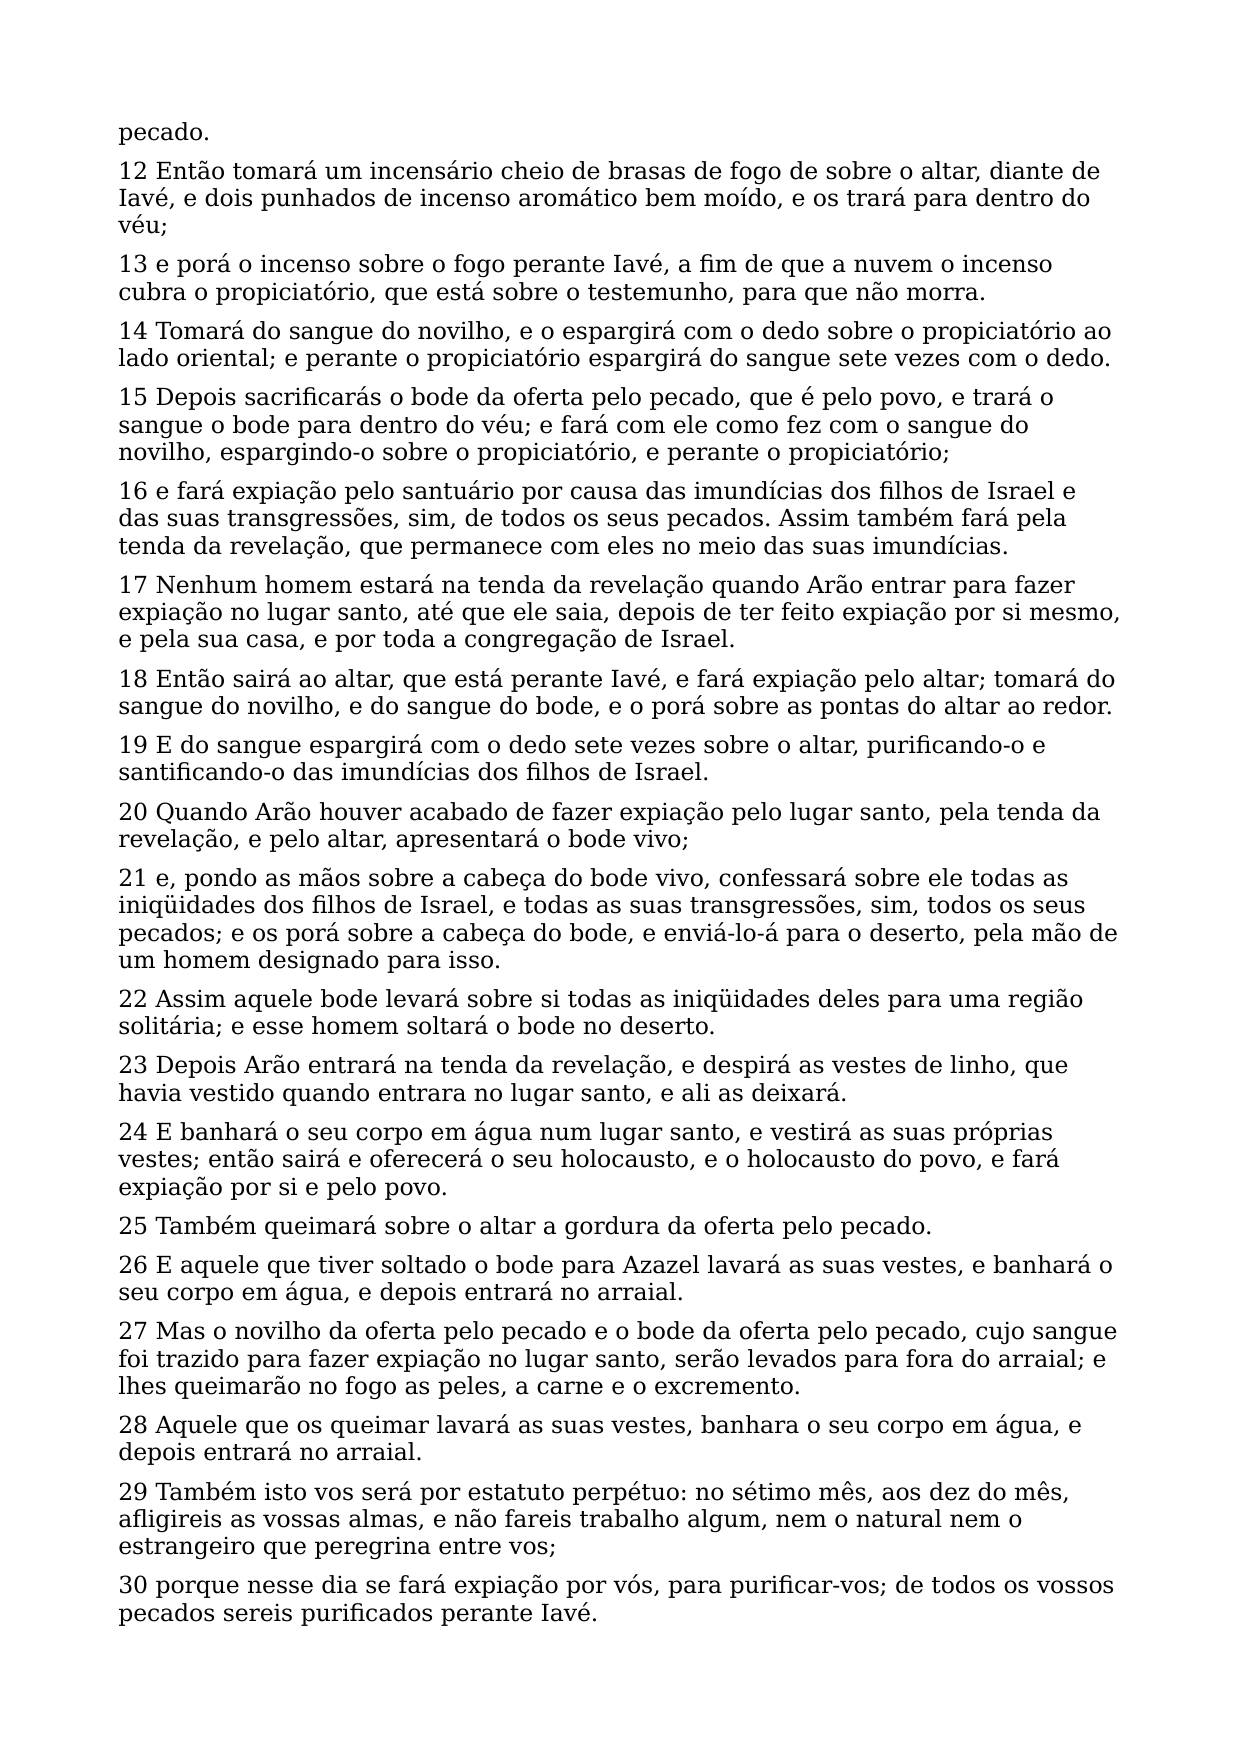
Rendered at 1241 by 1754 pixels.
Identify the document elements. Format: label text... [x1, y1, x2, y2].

text 17 Nenhum homem estará na tenda da revelação quando Arão entrar para fazer expiação no lugar santo, até que ele saia, depois de ter feito expiação por si mesmo, e pela sua casa, e por toda a congregação de Israel. [118, 571, 1122, 653]
text 20 Quando Arão houver acabado de fazer expiação pelo lugar santo, pela tenda da revelação, e pelo altar, apresentará o bode vivo; [118, 798, 1122, 853]
text 28 Aquele que os queimar lavará as suas vestes, banhara o seu corpo em água, e depois entrará no arraial. [118, 1412, 1122, 1466]
text 29 Também isto vos será por estatuto perpétuo: no sétimo mês, aos dez do mês, afligireis as vossas almas, e não fareis trabalho algum, nem o natural nem o estrangeiro que peregrina entre vos; [118, 1478, 1122, 1560]
text 26 E aquele que tiver soltado o bode para Azazel lavará as suas vestes, e banhará o seu corpo em água, e depois entrará no arraial. [118, 1251, 1122, 1306]
text 22 Assim aquele bode levará sobre si todas as iniqüidades deles para uma região solitária; e esse homem soltará o bode no deserto. [118, 986, 1122, 1040]
text 19 E do sangue espargirá com o dedo sete vezes sobre o altar, purificando-o e santificando-o das imundícias dos filhos de Israel. [118, 732, 1122, 786]
text 15 Depois sacrificarás o bode da oferta pelo pecado, que é pelo povo, e trará o sangue o bode para dentro do véu; e fará com ele como fez com o sangue do novilho, espargindo-o sobre o propiciatório, e perante o propiciatório; [118, 384, 1122, 466]
text 13 e porá o incenso sobre o fogo perante Iavé, a fim de que a nuvem o incenso cubra o propiciatório, que está sobre o testemunho, para que não morra. [118, 251, 1122, 306]
text pecado. [118, 118, 1122, 145]
text 23 Depois Arão entrará na tenda da revelação, e despirá as vestes de linho, que havia vestido quando entrara no lugar santo, e ali as deixará. [118, 1052, 1122, 1107]
text 30 porque nesse dia se fará expiação por vós, para purificar-vos; de todos os vossos pecados sereis purificados perante Iavé. [118, 1572, 1122, 1626]
text 25 Também queimará sobre o altar a gordura da oferta pelo pecado. [118, 1212, 1122, 1239]
text 16 e fará expiação pelo santuário por causa das imundícias dos filhos de Israel e das suas transgressões, sim, de todos os seus pecados. Assim também fará pela tenda da revelação, que permanece com eles no meio das suas imundícias. [118, 478, 1122, 559]
text 12 Então tomará um incensário cheio de brasas de fogo de sobre o altar, diante de Iavé, e dois punhados de incenso aromático bem moído, e os trará para dentro do véu; [118, 157, 1122, 239]
text 14 Tomará do sangue do novilho, e o espargirá com o dedo sobre o propiciatório ao lado oriental; e perante o propiciatório espargirá do sangue sete vezes com o dedo. [118, 317, 1122, 372]
text 24 E banhará o seu corpo em água num lugar santo, e vestirá as suas próprias vestes; então sairá e oferecerá o seu holocausto, e o holocausto do povo, e fará expiação por si e pelo povo. [118, 1118, 1122, 1200]
text 18 Então sairá ao altar, que está perante Iavé, e fará expiação pelo altar; tomará do sangue do novilho, e do sangue do bode, e o porá sobre as pontas do altar ao redor. [118, 665, 1122, 720]
text 21 e, pondo as mãos sobre a cabeça do bode vivo, confessará sobre ele todas as iniqüidades dos filhos de Israel, e todas as suas transgressões, sim, todos os seus pecados; e os porá sobre a cabeça do bode, e enviá-lo-á para o deserto, pela mão de um homem designado para isso. [118, 864, 1122, 974]
text 27 Mas o novilho da oferta pelo pecado e o bode da oferta pelo pecado, cujo sangue foi trazido para fazer expiação no lugar santo, serão levados para fora do arraial; e lhes queimarão no fogo as peles, a carne e o excremento. [118, 1318, 1122, 1400]
